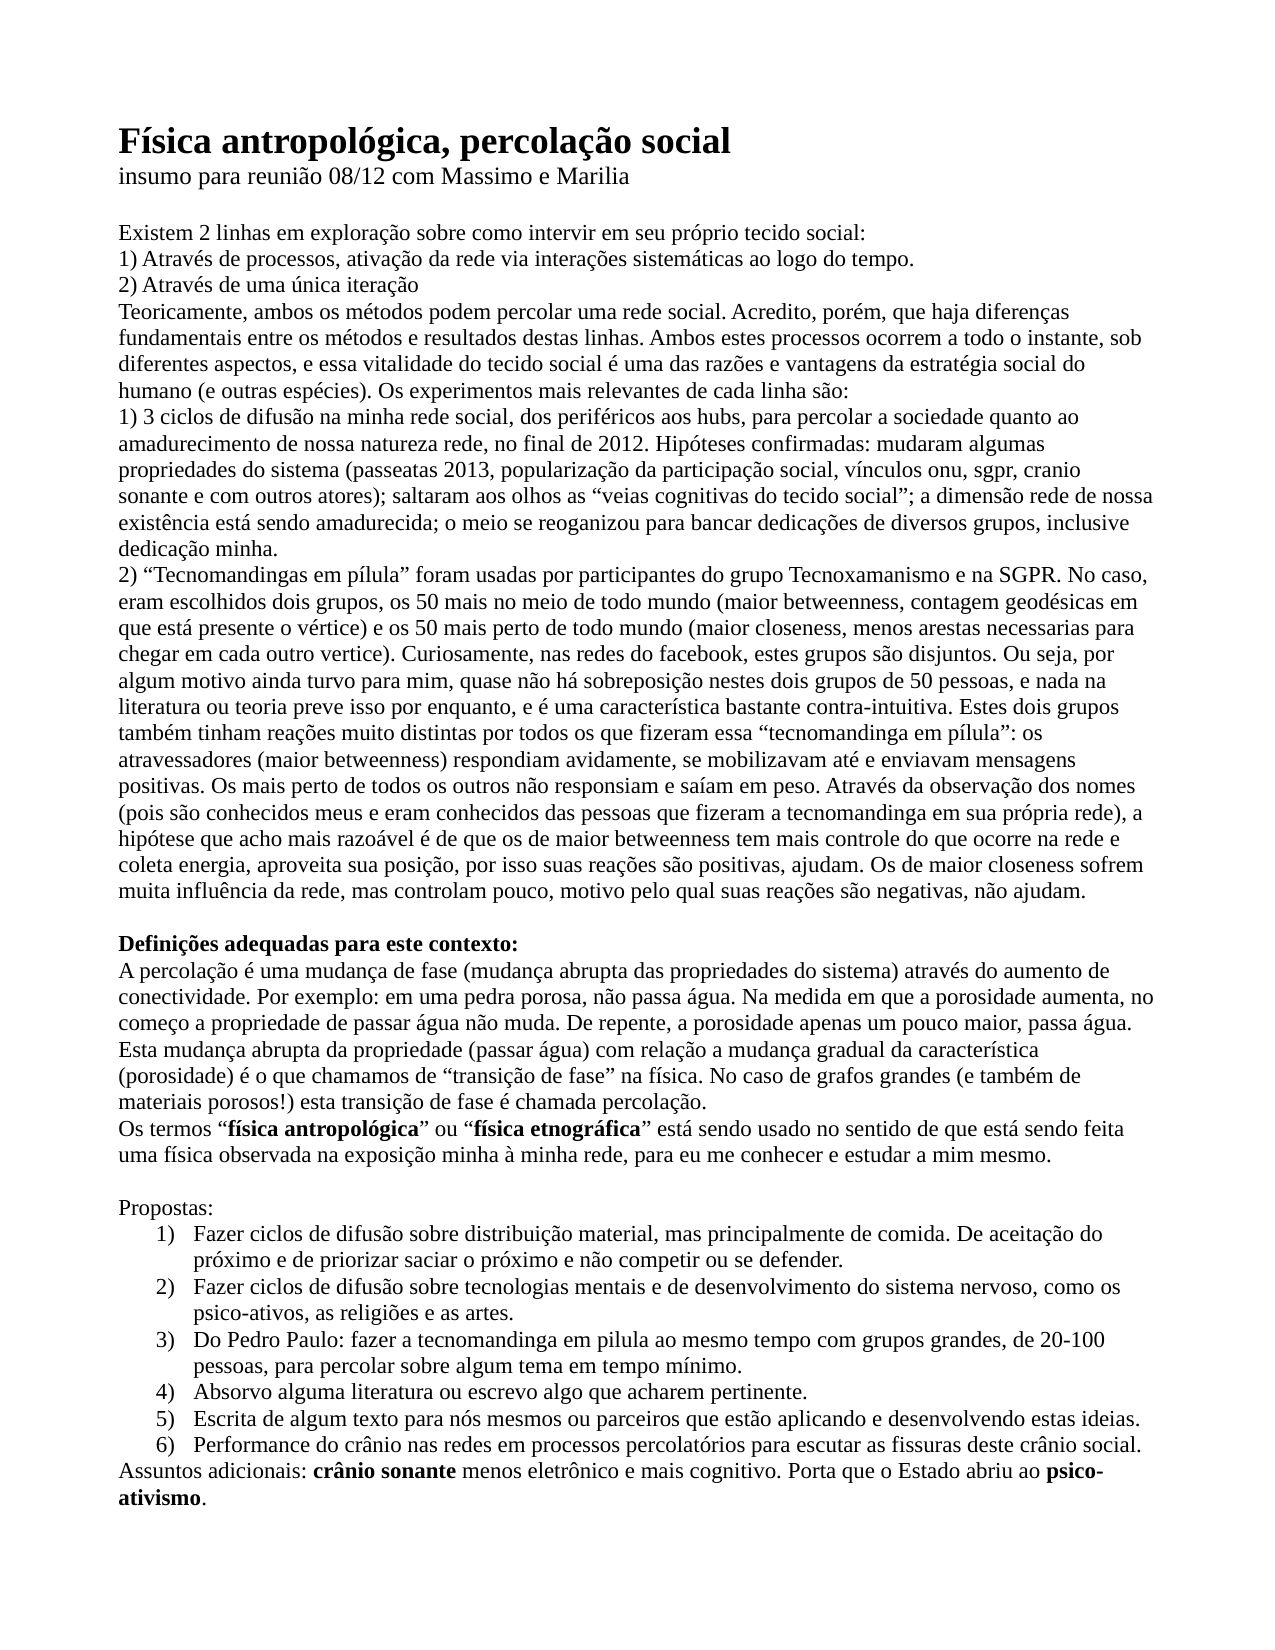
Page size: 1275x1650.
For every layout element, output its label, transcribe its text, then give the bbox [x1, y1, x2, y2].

list Escrita de algum texto para nós mesmos ou parceiros que estão aplicando e desenvolvendo estas ideias. [156, 1405, 1157, 1431]
text Teoricamente, ambos os métodos podem percolar uma rede social. Acredito, porém, que haja diferenças fundamentais entre os métodos e resultados destas linhas. Ambos estes processos ocorrem a todo o instante, sob diferentes aspectos, e essa vitalidade do tecido social é uma das razões e vantagens da estratégia social do humano (e outras espécies). Os experimentos mais relevantes de cada linha são: [118, 298, 1157, 403]
text 2) “Tecnomandingas em pílula” foram usadas por participantes do grupo Tecnoxamanismo e na SGPR. No caso, eram escolhidos dois grupos, os 50 mais no meio de todo mundo (maior betweenness, contagem geodésicas em que está presente o vértice) e os 50 mais perto de todo mundo (maior closeness, menos arestas necessarias para chegar em cada outro vertice). Curiosamente, nas redes do facebook, estes grupos são disjuntos. Ou seja, por algum motivo ainda turvo para mim, quase não há sobreposição nestes dois grupos de 50 pessoas, e nada na literatura ou teoria preve isso por enquanto, e é uma característica bastante contra-intuitiva. Estes dois grupos também tinham reações muito distintas por todos os que fizeram essa “tecnomandinga em pílula”: os atravessadores (maior betweenness) respondiam avidamente, se mobilizavam até e enviavam mensagens positivas. Os mais perto de todos os outros não responsiam e saíam em peso. Através da observação dos nomes (pois são conhecidos meus e eram conhecidos das pessoas que fizeram a tecnomandinga em sua própria rede), a hipótese que acho mais razoável é de que os de maior betweenness tem mais controle do que ocorre na rede e coleta energia, aproveita sua posição, por isso suas reações são positivas, ajudam. Os de maior closeness sofrem muita influência da rede, mas controlam pouco, motivo pelo qual suas reações são negativas, não ajudam. [118, 561, 1157, 904]
text 1) 3 ciclos de difusão na minha rede social, dos periféricos aos hubs, para percolar a sociedade quanto ao amadurecimento de nossa natureza rede, no final de 2012. Hipóteses confirmadas: mudaram algumas propriedades do sistema (passeatas 2013, popularização da participação social, vínculos onu, sgpr, cranio sonante e com outros atores); saltaram aos olhos as “veias cognitivas do tecido social”; a dimensão rede de nossa existência está sendo amadurecida; o meio se reoganizou para bancar dedicações de diversos grupos, inclusive dedicação minha. [118, 403, 1157, 561]
text Assuntos adicionais: crânio sonante menos eletrônico e mais cognitivo. Porta que o Estado abriu ao psico-ativismo. [118, 1457, 1157, 1510]
text Definições adequadas para este contexto: [118, 930, 1157, 957]
text A percolação é uma mudança de fase (mudança abrupta das propriedades do sistema) através do aumento de conectividade. Por exemplo: em uma pedra porosa, não passa água. Na medida em que a porosidade aumenta, no começo a propriedade de passar água não muda. De repente, a porosidade apenas um pouco maior, passa água. Esta mudança abrupta da propriedade (passar água) com relação a mudança gradual da característica (porosidade) é o que chamamos de “transição de fase” na física. No caso de grafos grandes (e também de materiais porosos!) esta transição de fase é chamada percolação. [118, 957, 1157, 1115]
text Existem 2 linhas em exploração sobre como intervir em seu próprio tecido social: [118, 219, 1157, 245]
text 2) Através de uma única iteração [118, 271, 1157, 298]
list Fazer ciclos de difusão sobre tecnologias mentais e de desenvolvimento do sistema nervoso, como os psico-ativos, as religiões e as artes. [156, 1273, 1157, 1326]
text 1) Através de processos, ativação da rede via interações sistemáticas ao logo do tempo. [118, 245, 1157, 271]
text insumo para reunião 08/12 com Massimo e Marilia [118, 161, 1157, 190]
list Do Pedro Paulo: fazer a tecnomandinga em pilula ao mesmo tempo com grupos grandes, de 20-100 pessoas, para percolar sobre algum tema em tempo mínimo. [156, 1326, 1157, 1378]
text Propostas: [118, 1194, 1157, 1220]
list Performance do crânio nas redes em processos percolatórios para escutar as fissuras deste crânio social. [156, 1431, 1157, 1457]
text Física antropológica, percolação social [118, 118, 1157, 161]
list Fazer ciclos de difusão sobre distribuição material, mas principalmente de comida. De aceitação do próximo e de priorizar saciar o próximo e não competir ou se defender. [156, 1220, 1157, 1273]
text Os termos “física antropológica” ou “física etnográfica” está sendo usado no sentido de que está sendo feita uma física observada na exposição minha à minha rede, para eu me conhecer e estudar a mim mesmo. [118, 1115, 1157, 1167]
list Absorvo alguma literatura ou escrevo algo que acharem pertinente. [156, 1378, 1157, 1405]
